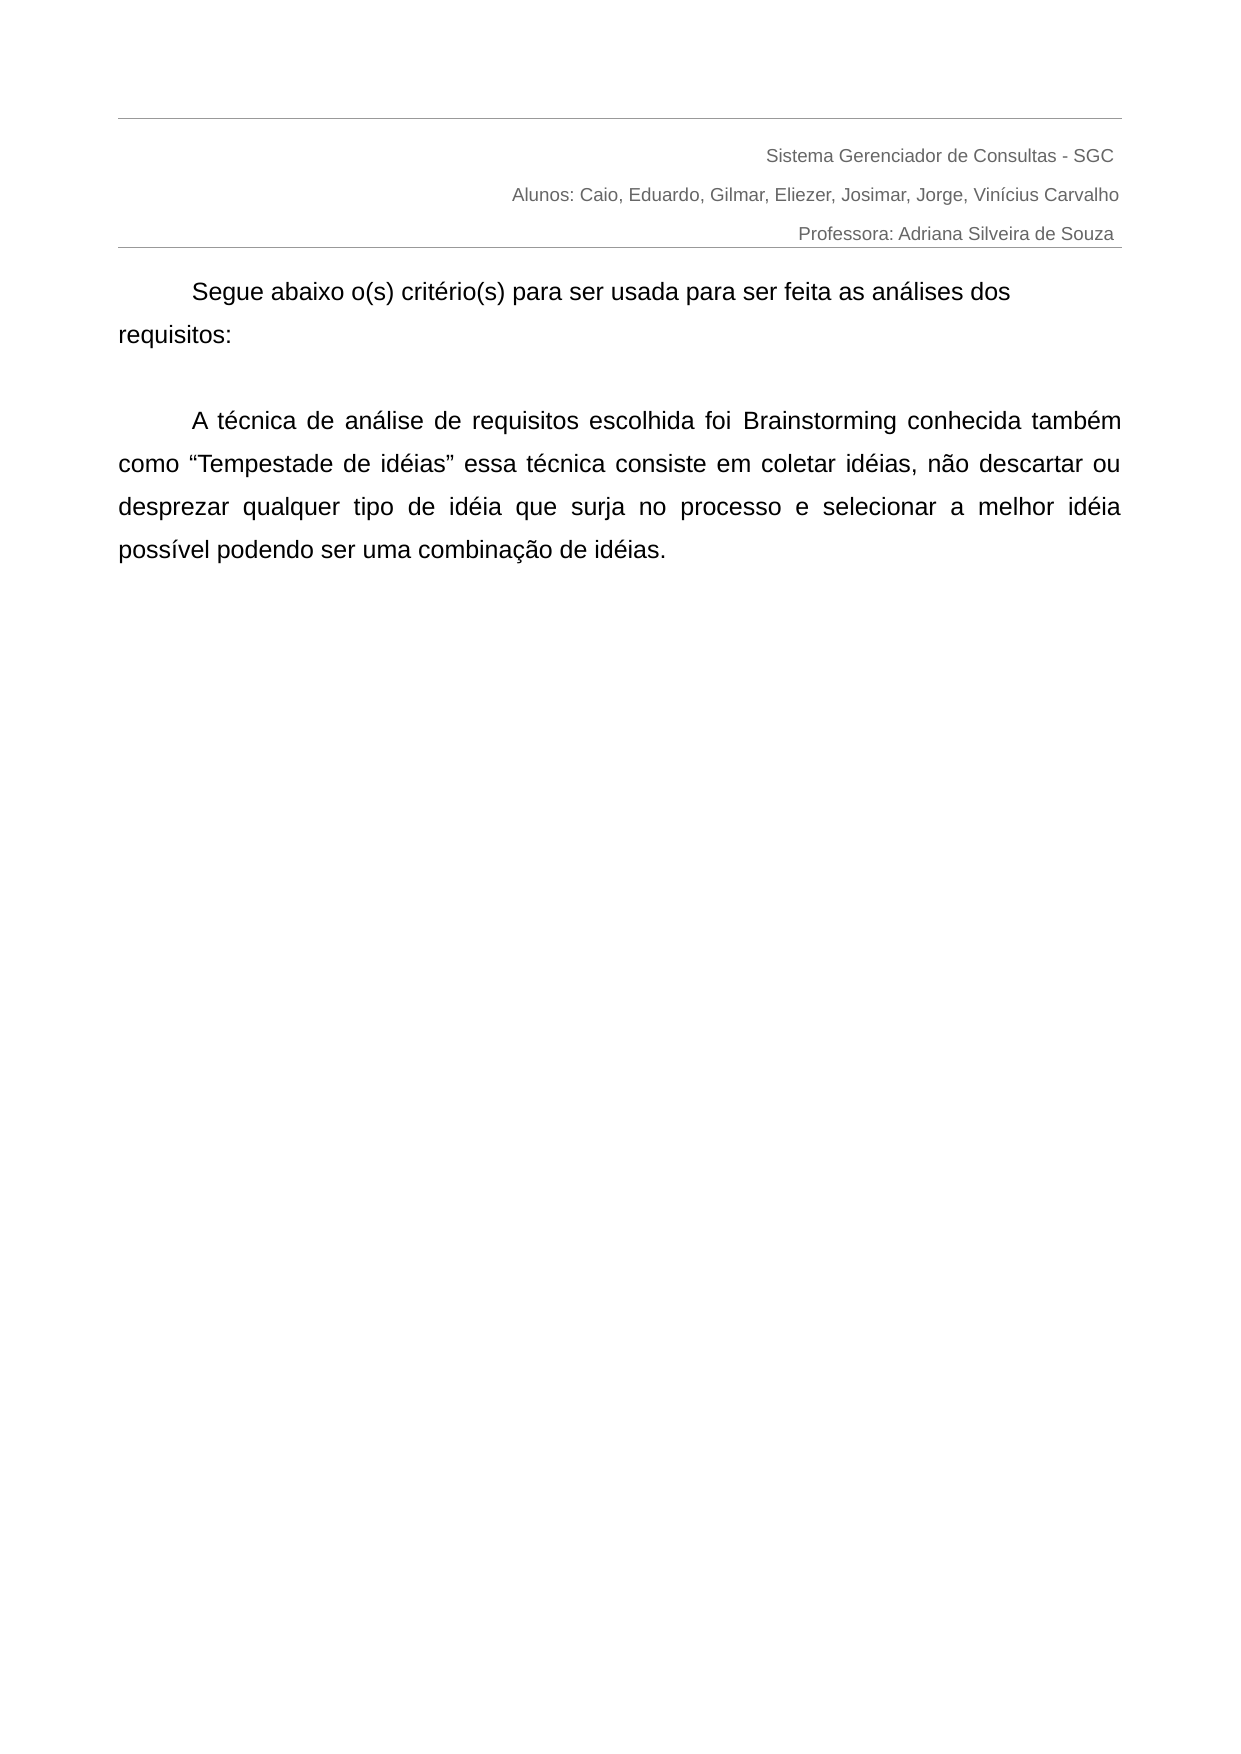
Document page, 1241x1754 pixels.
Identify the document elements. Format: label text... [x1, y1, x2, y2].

text A técnica de análise de requisitos escolhida foi Brainstorming conhecida também como “Tempestade de idéias” essa técnica consiste em coletar idéias, não descartar ou desprezar qualquer tipo de idéia que surja no processo e selecionar a melhor idéia possível podendo ser uma combinação de idéias. [118, 406, 1122, 564]
text Segue abaixo o(s) critério(s) para ser usada para ser feita as análises dos requisitos: [118, 277, 1122, 348]
